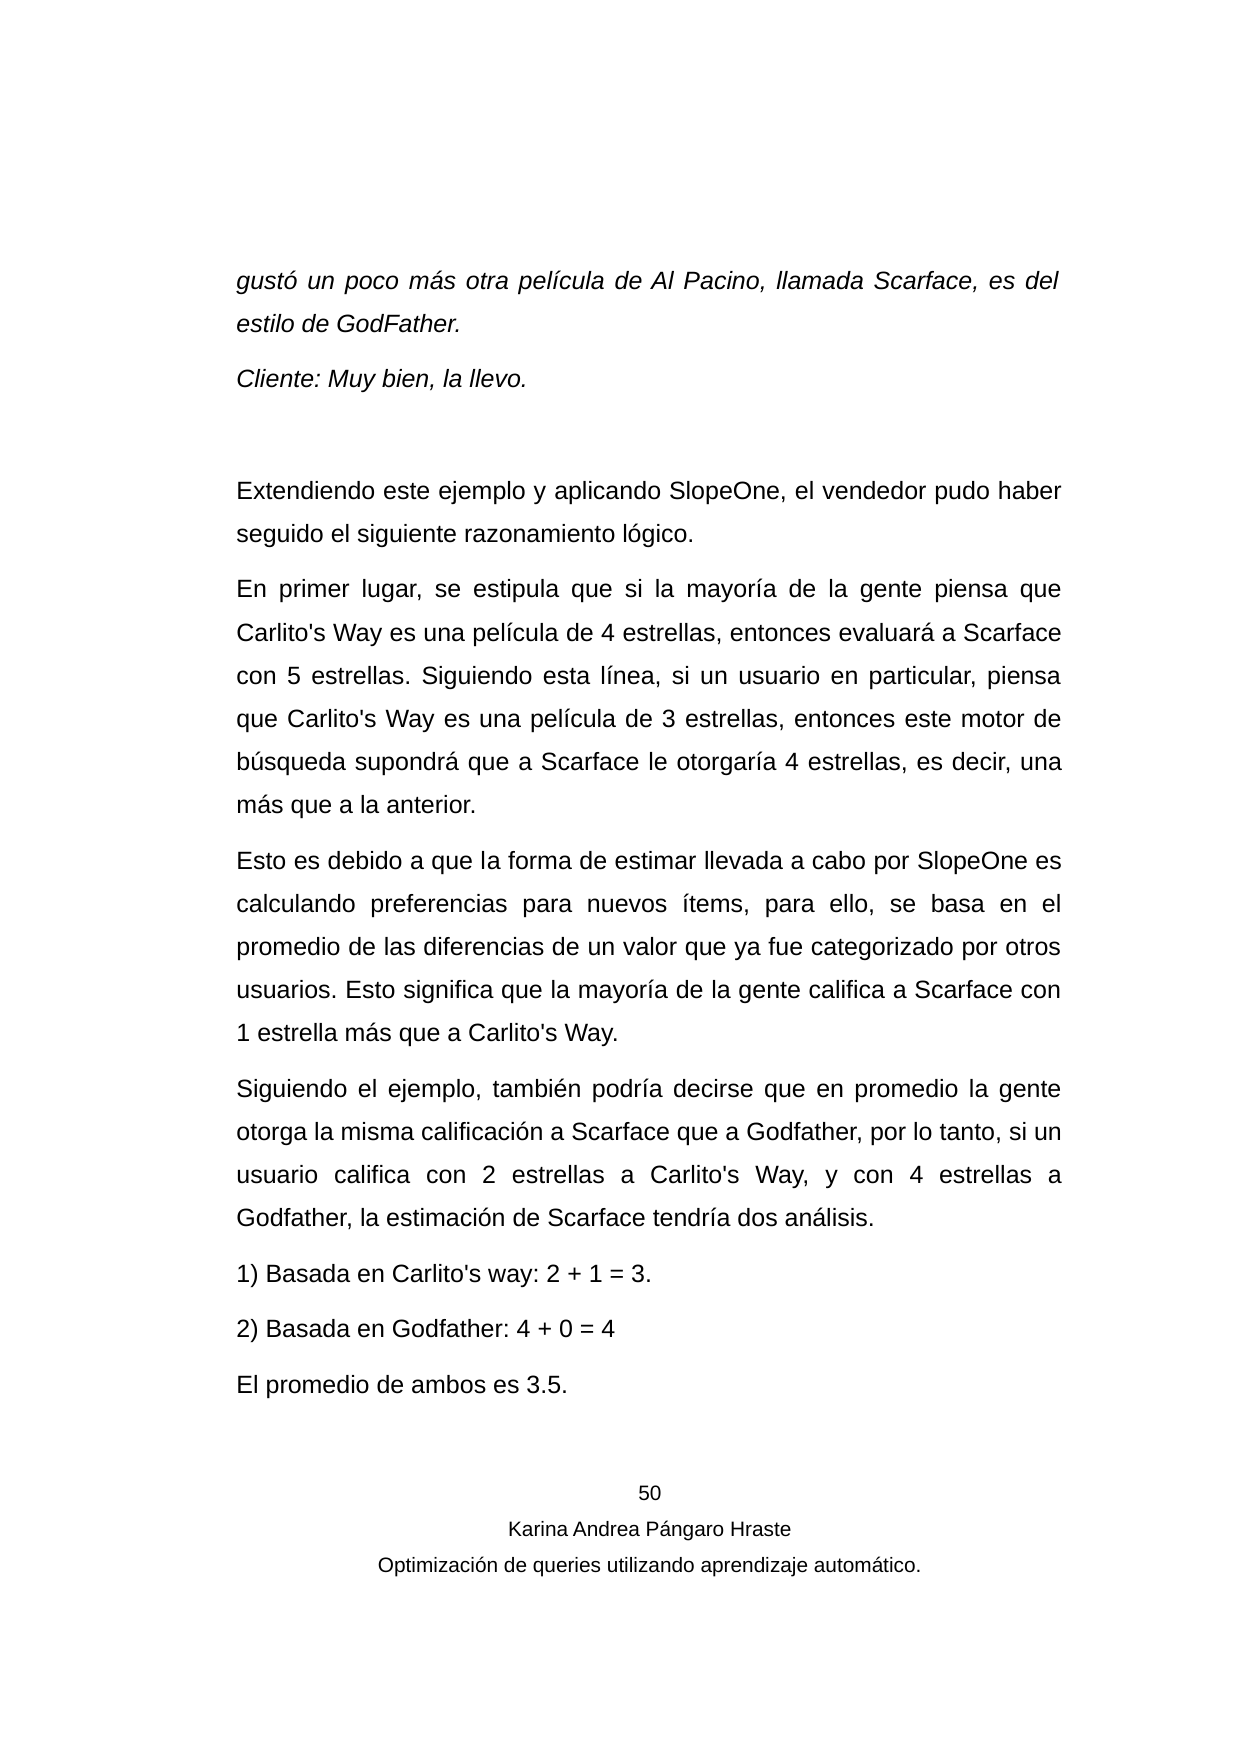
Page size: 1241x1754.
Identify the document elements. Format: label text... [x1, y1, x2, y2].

text 1) Basada en Carlito's way: 2 + 1 = 3. [236, 1259, 1063, 1288]
text En primer lugar, se estipula que si la mayoría de la gente piensa que Carlito's Way es una película de 4 estrellas, entonces evaluará a Scarface con 5 estrellas. Siguiendo esta línea, si un usuario en particular, piensa que Carlito's Way es una película de 3 estrellas, entonces este motor de búsqueda supondrá que a Scarface le otorgaría 4 estrellas, es decir, una más que a la anterior. [236, 574, 1063, 819]
text 2) Basada en Godfather: 4 + 0 = 4 [236, 1314, 1063, 1343]
text Extendiendo este ejemplo y aplicando SlopeOne, el vendedor pudo haber seguido el siguiente razonamiento lógico. [236, 476, 1063, 548]
text Cliente: Muy bien, la llevo. [236, 364, 1063, 393]
text gustó un poco más otra película de Al Pacino, llamada Scarface, es del estilo de GodFather. [236, 266, 1063, 338]
text Siguiendo el ejemplo, también podría decirse que en promedio la gente otorga la misma calificación a Scarface que a Godfather, por lo tanto, si un usuario califica con 2 estrellas a Carlito's Way, y con 4 estrellas a Godfather, la estimación de Scarface tendría dos análisis. [236, 1074, 1063, 1232]
text Esto es debido a que la forma de estimar llevada a cabo por SlopeOne es calculando preferencias para nuevos ítems, para ello, se basa en el promedio de las diferencias de un valor que ya fue categorizado por otros usuarios. Esto significa que la mayoría de la gente califica a Scarface con 1 estrella más que a Carlito's Way. [236, 846, 1063, 1047]
text El promedio de ambos es 3.5. [236, 1370, 1063, 1399]
